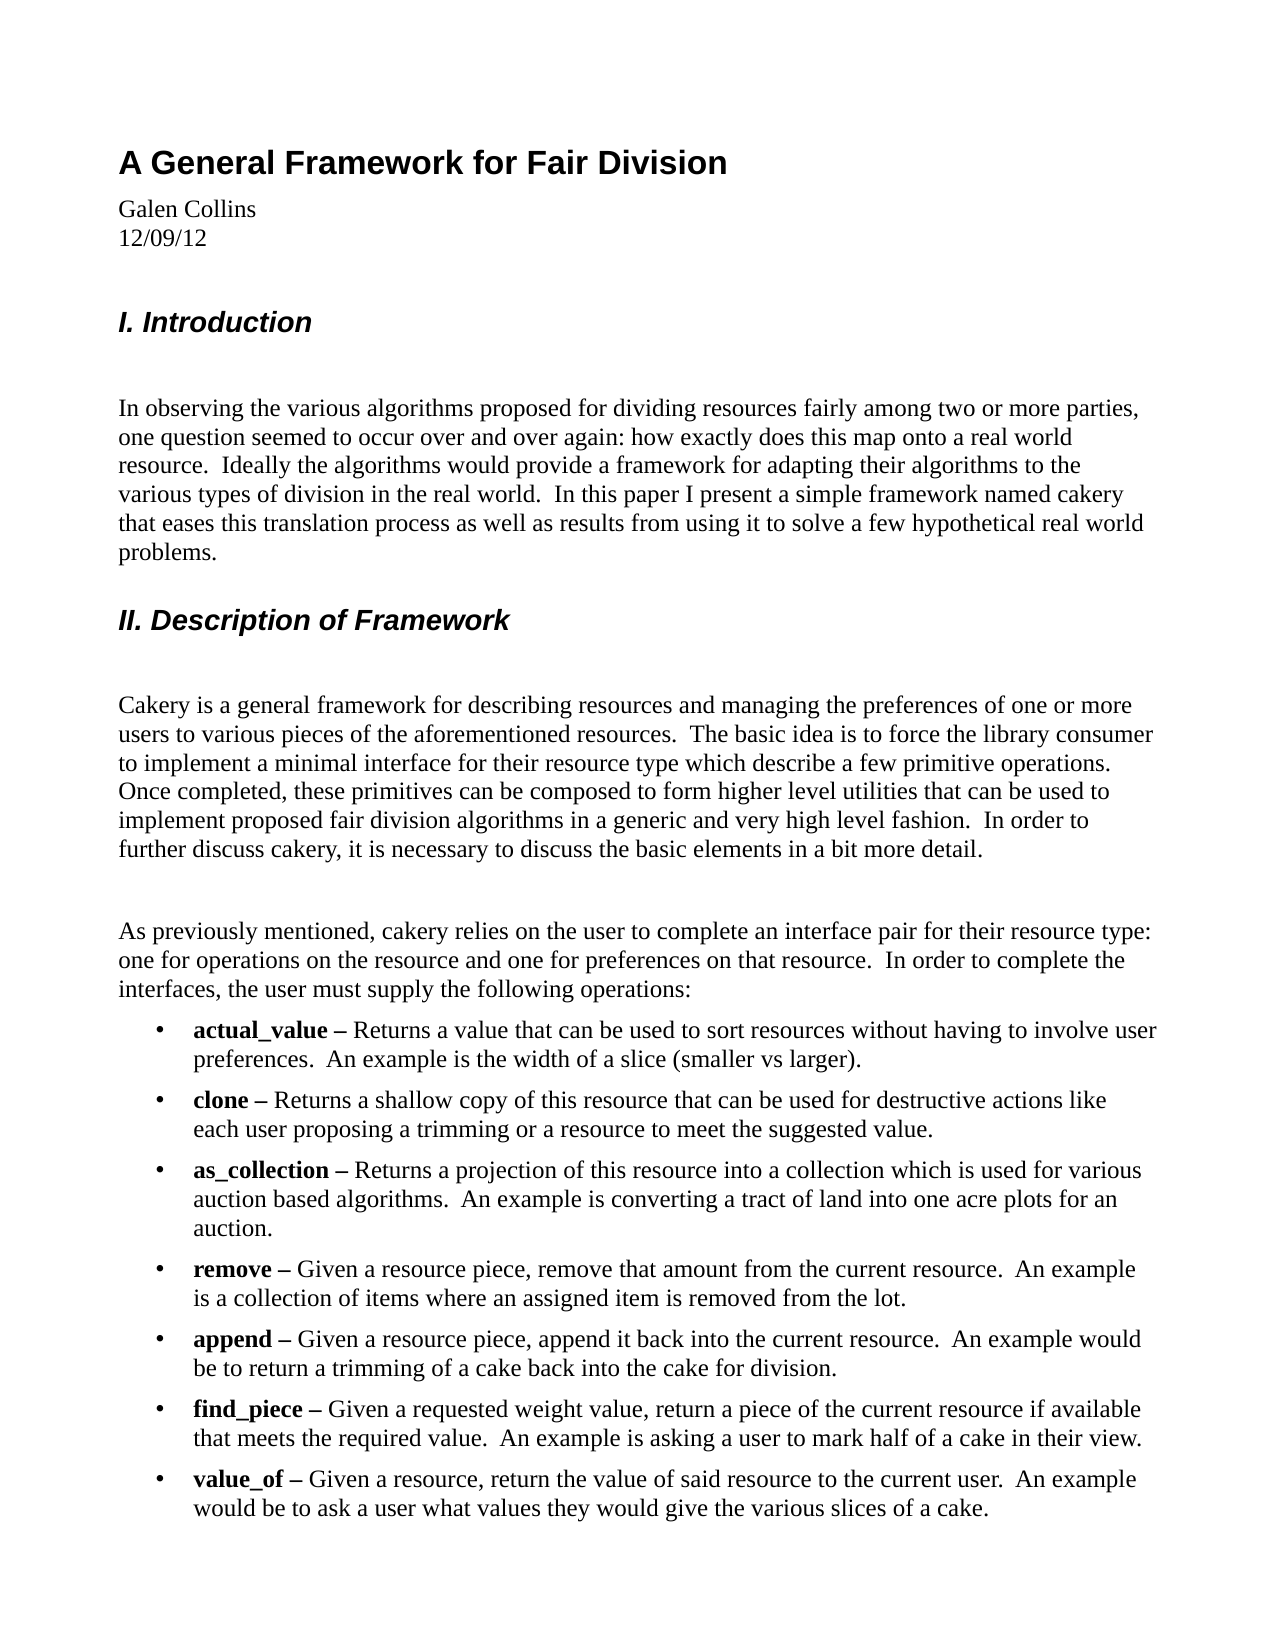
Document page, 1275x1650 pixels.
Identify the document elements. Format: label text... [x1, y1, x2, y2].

list as_collection – Returns a projection of this resource into a collection which is used for various auction based algorithms. An example is converting a tract of land into one acre plots for an auction. [156, 1155, 1157, 1241]
subtitle II. Description of Framework [118, 603, 1157, 636]
list remove – Given a resource piece, remove that amount from the current resource. An example is a collection of items where an assigned item is removed from the lot. [156, 1254, 1157, 1311]
text Cakery is a general framework for describing resources and managing the preferences of one or more users to various pieces of the aforementioned resources. The basic idea is to force the library consumer to implement a minimal interface for their resource type which describe a few primitive operations. Once completed, these primitives can be composed to form higher level utilities that can be used to implement proposed fair division algorithms in a generic and very high level fashion. In order to further discuss cakery, it is necessary to discuss the basic elements in a bit more detail. [118, 690, 1157, 863]
text Galen Collins [118, 194, 1157, 223]
list append – Given a resource piece, append it back into the current resource. An example would be to return a trimming of a cake back into the cake for division. [156, 1324, 1157, 1381]
text As previously mentioned, cakery relies on the user to complete an interface pair for their resource type: one for operations on the resource and one for preferences on that resource. In order to complete the interfaces, the user must supply the following operations: [118, 916, 1157, 1003]
subtitle I. Introduction [118, 306, 1157, 339]
list clone – Returns a shallow copy of this resource that can be used for destructive actions like each user proposing a trimming or a resource to meet the suggested value. [156, 1085, 1157, 1143]
subtitle A General Framework for Fair Division [118, 143, 1157, 182]
list value_of – Given a resource, return the value of said resource to the current user. An example would be to ask a user what values they would give the various slices of a cake. [156, 1464, 1157, 1521]
list actual_value – Returns a value that can be used to sort resources without having to involve user preferences. An example is the width of a slice (smaller vs larger). [156, 1015, 1157, 1073]
text 12/09/12 [118, 223, 1157, 252]
list find_piece – Given a requested weight value, return a piece of the current resource if available that meets the required value. An example is asking a user to mark half of a cake in their view. [156, 1394, 1157, 1451]
text In observing the various algorithms proposed for dividing resources fairly among two or more parties, one question seemed to occur over and over again: how exactly does this map onto a real world resource. Ideally the algorithms would provide a framework for adapting their algorithms to the various types of division in the real world. In this paper I present a simple framework named cakery that eases this translation process as well as results from using it to solve a few hypothetical real world problems. [118, 393, 1157, 565]
